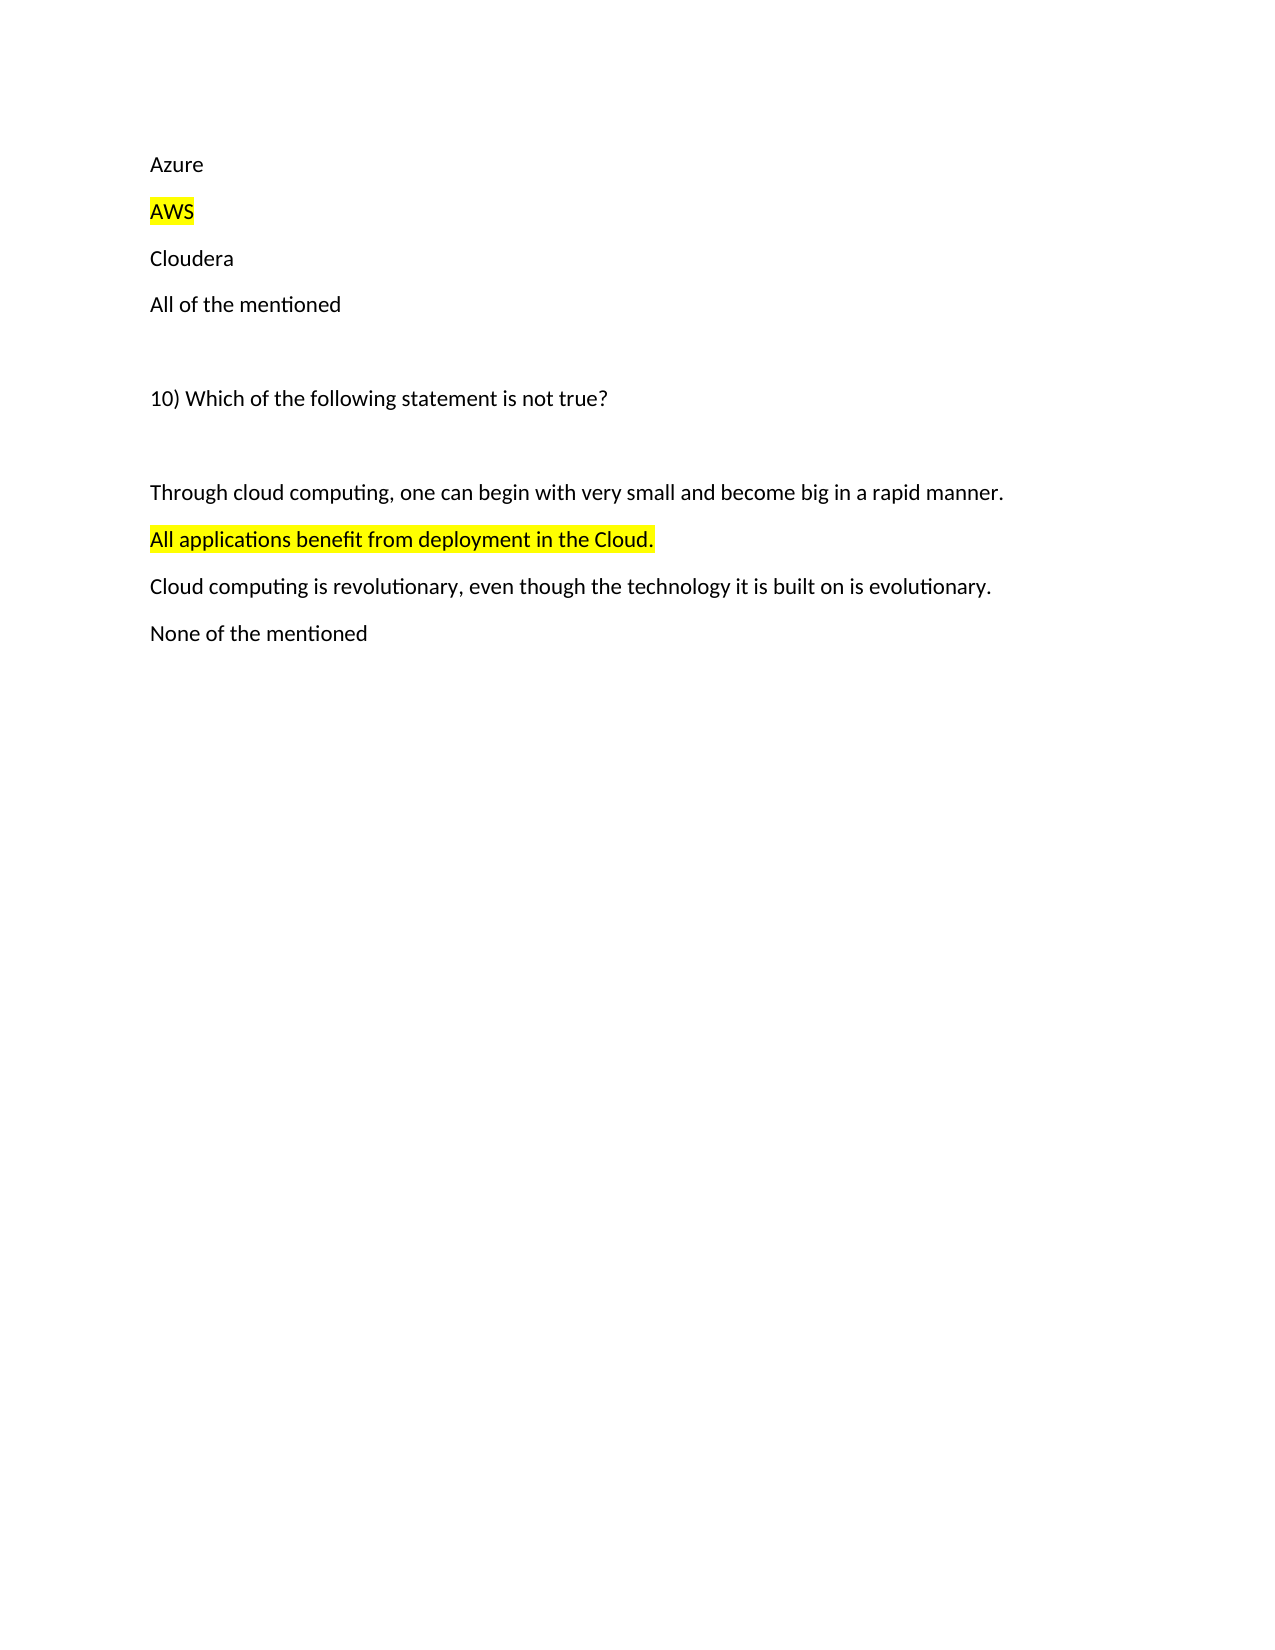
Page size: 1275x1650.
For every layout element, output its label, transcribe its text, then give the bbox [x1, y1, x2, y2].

text All applications benefit from deployment in the Cloud. [150, 525, 1125, 553]
text AWS [150, 197, 1125, 225]
text Azure [150, 150, 1125, 178]
text All of the mentioned [150, 291, 1125, 319]
text None of the mentioned [150, 619, 1125, 647]
text Cloud computing is revolutionary, even though the technology it is built on is evolutionary. [150, 572, 1125, 600]
text Through cloud computing, one can begin with very small and become big in a rapid manner. [150, 478, 1125, 506]
text Cloudera [150, 244, 1125, 272]
text 10) Which of the following statement is not true? [150, 384, 1125, 412]
